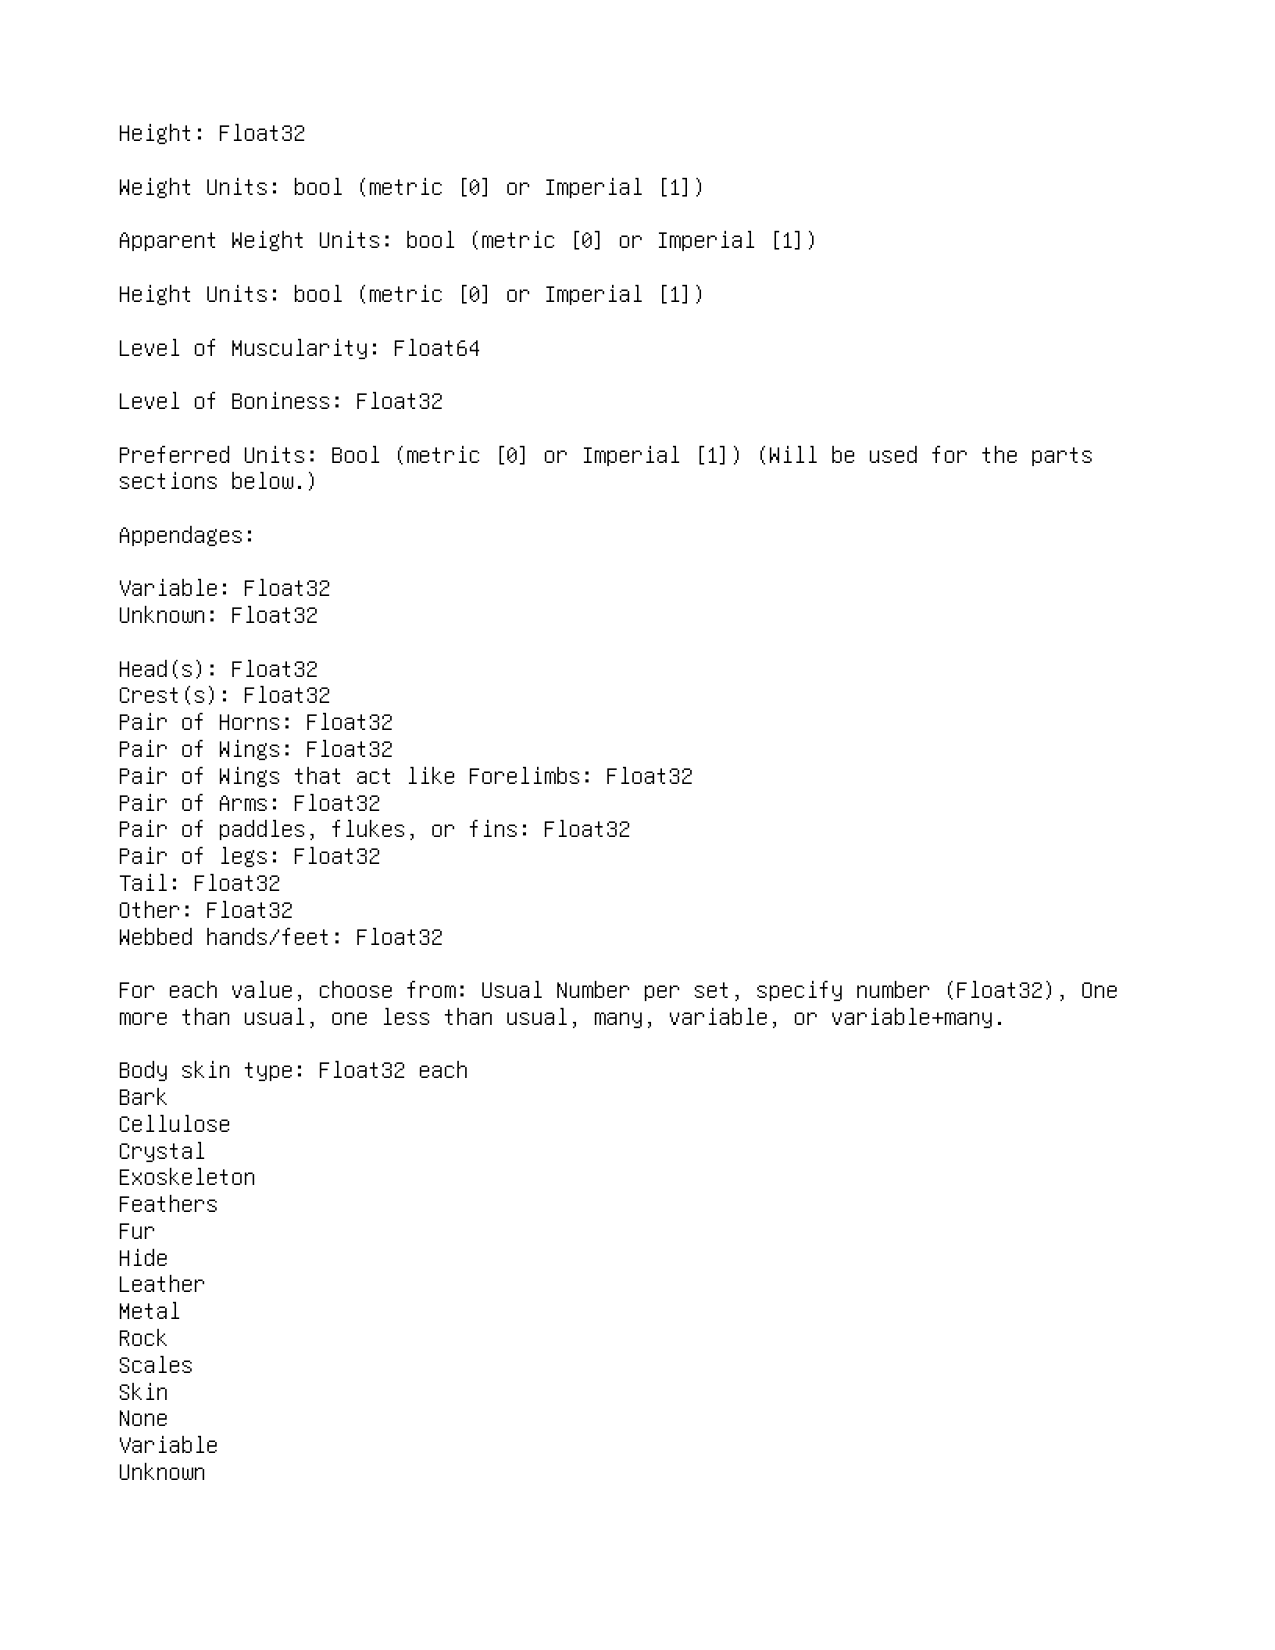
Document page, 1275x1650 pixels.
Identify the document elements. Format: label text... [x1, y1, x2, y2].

text Height Units: bool (metric [0] or Imperial [1]) [118, 279, 1157, 306]
text Feathers [118, 1189, 1157, 1216]
text Other: Float32 [118, 894, 1157, 921]
text Pair of Arms: Float32 [118, 787, 1157, 814]
text None [118, 1403, 1157, 1430]
text Crest(s): Float32 [118, 680, 1157, 707]
text Variable [118, 1430, 1157, 1457]
text Preferred Units: Bool (metric [0] or Imperial [1]) (Will be used for the parts sections below.) [118, 439, 1157, 493]
text For each value, choose from: Usual Number per set, specify number (Float32), One more than usual, one less than usual, many, variable, or variable+many. [118, 975, 1157, 1028]
text Pair of legs: Float32 [118, 841, 1157, 868]
text Appendages: [118, 520, 1157, 546]
text Scales [118, 1349, 1157, 1376]
text Weight Units: bool (metric [0] or Imperial [1]) [118, 172, 1157, 198]
text Crystal [118, 1135, 1157, 1162]
text Height: Float32 [118, 118, 1157, 145]
text Pair of Wings: Float32 [118, 734, 1157, 761]
text Variable: Float32 [118, 573, 1157, 600]
text Fur [118, 1216, 1157, 1242]
text Pair of paddles, flukes, or fins: Float32 [118, 814, 1157, 841]
text Hide [118, 1242, 1157, 1269]
text Skin [118, 1376, 1157, 1403]
text Pair of Horns: Float32 [118, 707, 1157, 734]
text Metal [118, 1296, 1157, 1323]
text Unknown [118, 1457, 1157, 1483]
text Level of Boniness: Float32 [118, 386, 1157, 413]
text Head(s): Float32 [118, 653, 1157, 680]
text Unknown: Float32 [118, 600, 1157, 627]
text Leather [118, 1269, 1157, 1296]
text Apparent Weight Units: bool (metric [0] or Imperial [1]) [118, 225, 1157, 252]
text Webbed hands/feet: Float32 [118, 921, 1157, 948]
text Rock [118, 1323, 1157, 1349]
text Exoskeleton [118, 1162, 1157, 1189]
text Bark [118, 1082, 1157, 1109]
text Pair of Wings that act like Forelimbs: Float32 [118, 761, 1157, 787]
text Body skin type: Float32 each [118, 1055, 1157, 1082]
text Level of Muscularity: Float64 [118, 332, 1157, 359]
text Cellulose [118, 1109, 1157, 1135]
text Tail: Float32 [118, 868, 1157, 894]
